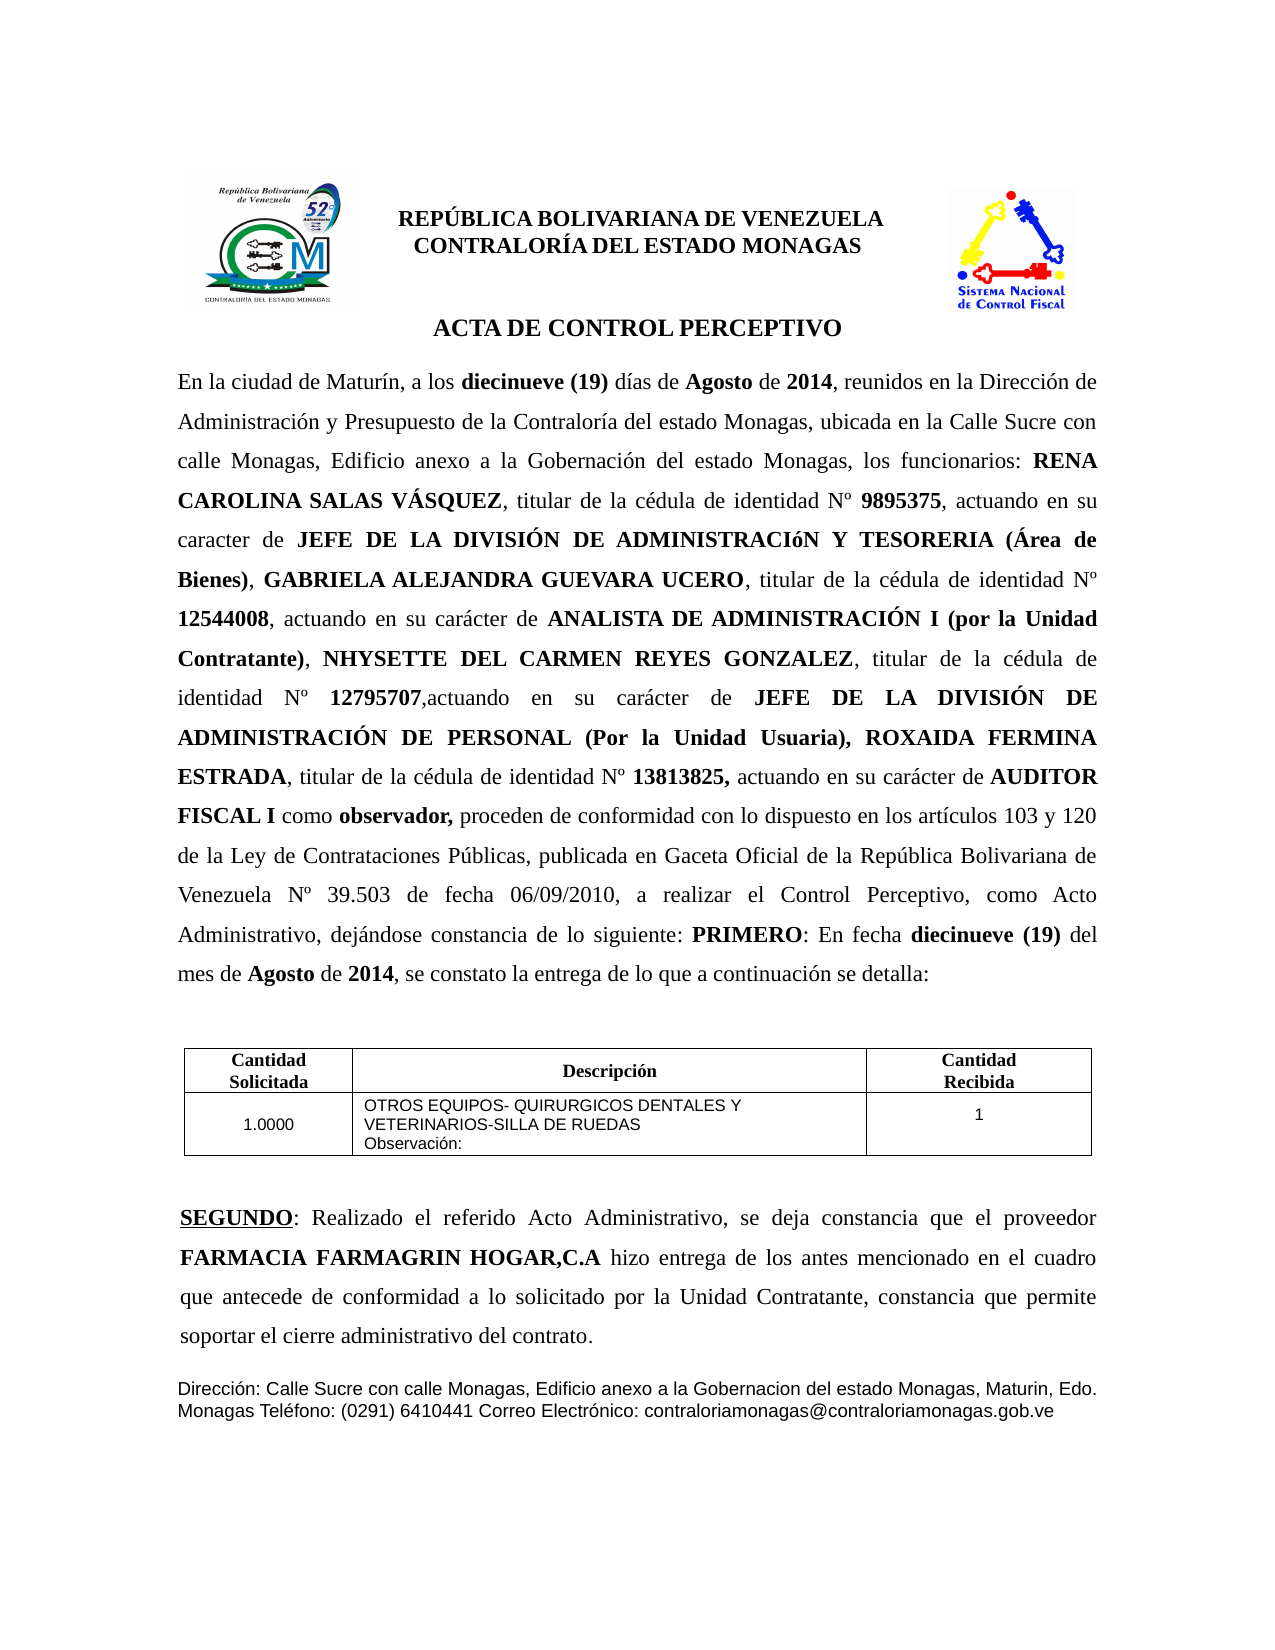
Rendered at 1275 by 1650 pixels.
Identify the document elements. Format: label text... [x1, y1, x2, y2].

picture [182, 171, 363, 314]
table_header Cantidad Recibida [867, 1049, 1091, 1092]
picture [948, 188, 1076, 312]
table_cell 1 [867, 1093, 1091, 1155]
table_header Cantidad Solicitada [185, 1049, 352, 1092]
table_header Descripción [353, 1049, 866, 1092]
table_cell 1.0000 [185, 1093, 352, 1155]
text En la ciudad de Maturín, a los diecinueve (19) días de Agosto de 2014, reunidos en la Dirección de Administración y Presupuesto de la Contraloría del estado Monagas, ubicada en la Calle Sucre con calle Monagas, Edificio anexo a la Gobernación del estado Monagas, los funcionarios: RENA CAROLINA SALAS VÁSQUEZ, titular de la cédula de identidad Nº 9895375, actuando en su caracter de JEFE DE LA DIVISIÓN DE ADMINISTRACIóN Y TESORERIA (Área de Bienes), GABRIELA ALEJANDRA GUEVARA UCERO, titular de la cédula de identidad Nº 12544008, actuando en su carácter de ANALISTA DE ADMINISTRACIÓN I (por la Unidad Contratante), NHYSETTE DEL CARMEN REYES GONZALEZ, titular de la cédula de identidad Nº 12795707,actuando en su carácter de JEFE DE LA DIVISIÓN DE ADMINISTRACIÓN DE PERSONAL (Por la Unidad Usuaria), ROXAIDA FERMINA ESTRADA, titular de la cédula de identidad Nº 13813825, actuando en su carácter de AUDITOR FISCAL I como observador, proceden de conformidad con lo dispuesto en los artículos 103 y 120 de la Ley de Contrataciones Públicas, publicada en Gaceta Oficial de la República Bolivariana de Venezuela Nº 39.503 de fecha 06/09/2010, a realizar el Control Perceptivo, como Acto Administrativo, dejándose constancia de lo siguiente: PRIMERO: En fecha diecinueve (19) del mes de Agosto de 2014, se constato la entrega de lo que a continuación se detalla: [177, 368, 1098, 987]
text ACTA DE CONTROL PERCEPTIVO [177, 313, 1098, 342]
table_cell OTROS EQUIPOS- QUIRURGICOS DENTALES Y VETERINARIOS-SILLA DE RUEDAS Observación: [353, 1093, 866, 1155]
text SEGUNDO: Realizado el referido Acto Administrativo, se deja constancia que el proveedor FARMACIA FARMAGRIN HOGAR,C.A hizo entrega de los antes mencionado en el cuadro que antecede de conformidad a lo solicitado por la Unidad Contratante, constancia que permite soportar el cierre administrativo del contrato. [180, 1204, 1098, 1349]
